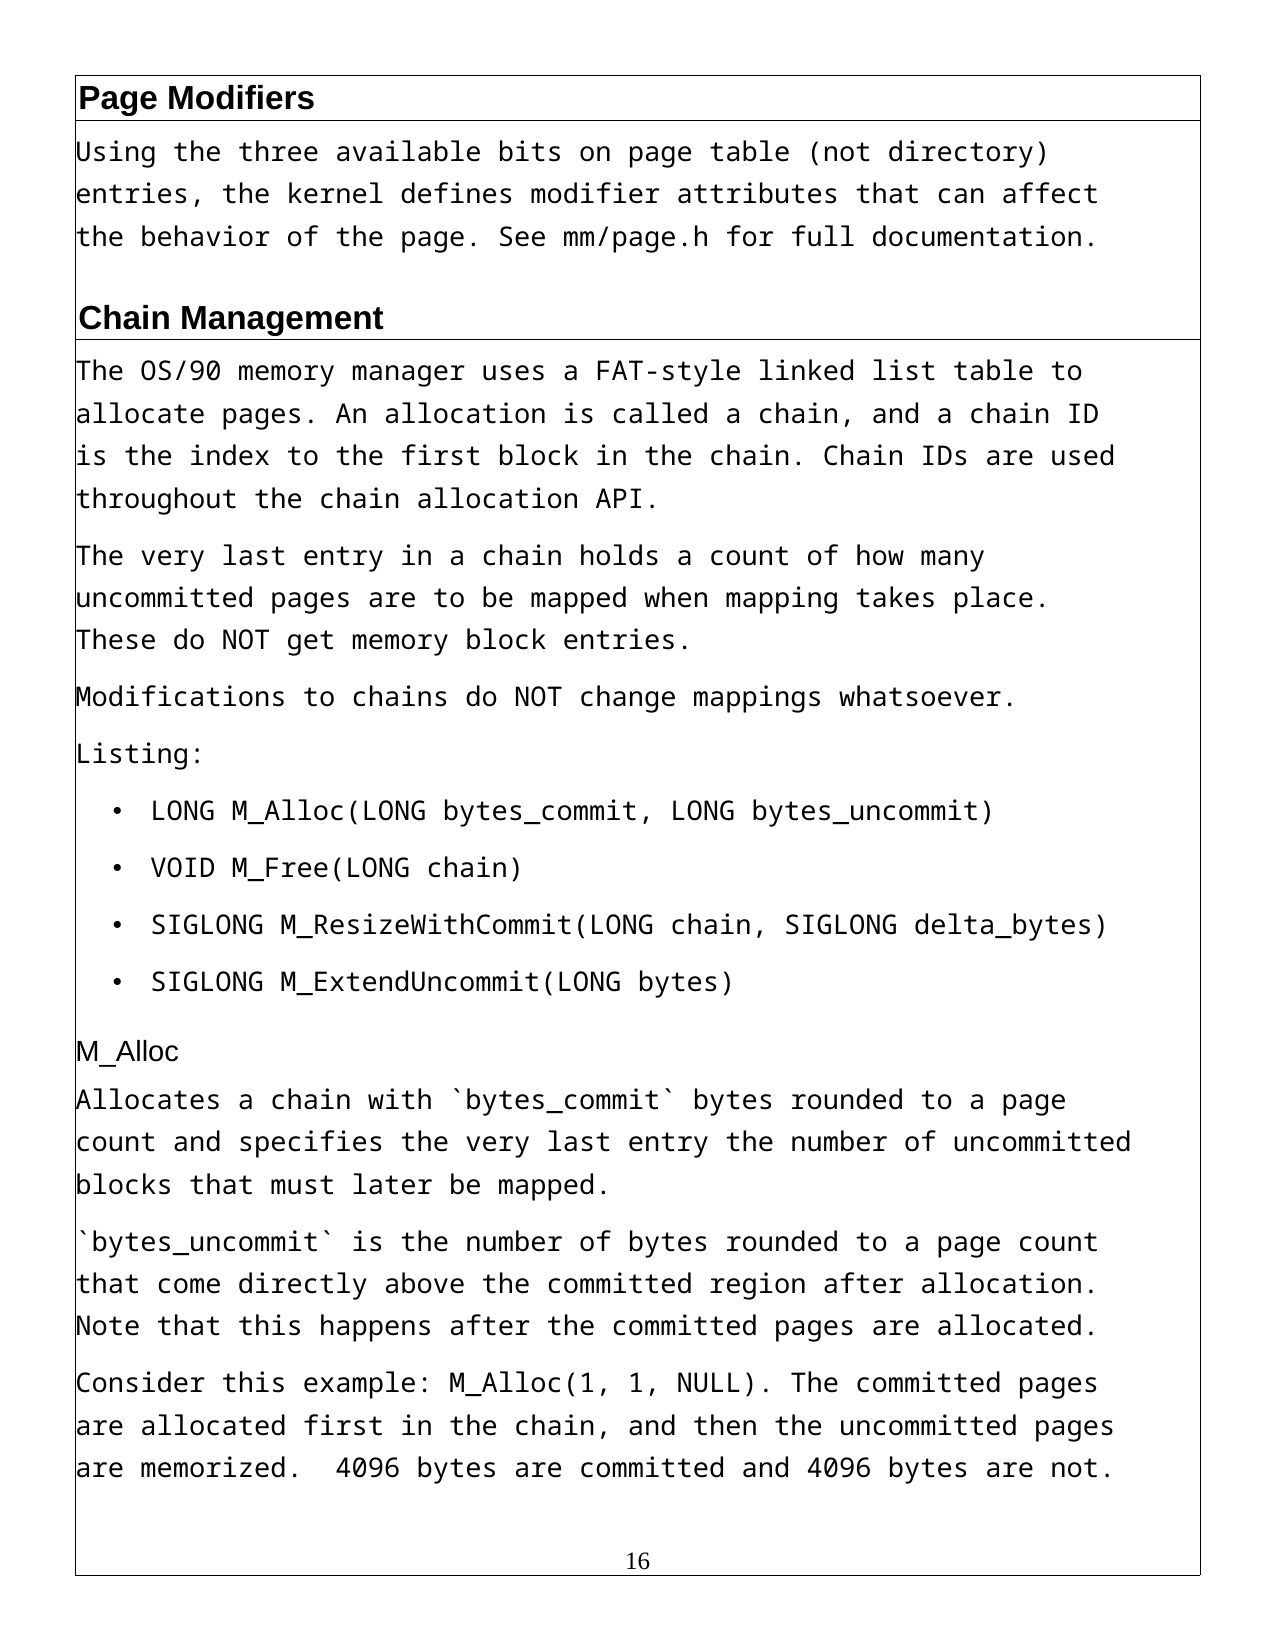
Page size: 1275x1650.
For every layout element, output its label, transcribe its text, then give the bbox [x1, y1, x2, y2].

text `bytes_uncommit` is the number of bytes rounded to a page count that come directly above the committed region after allocation. Note that this happens after the committed pages are allocated. [76, 1222, 1141, 1344]
text The OS/90 memory manager uses a FAT-style linked list table to allocate pages. An allocation is called a chain, and a chain ID is the index to the first block in the chain. Chain IDs are used throughout the chain allocation API. [76, 352, 1141, 516]
subtitle M_Alloc [76, 1034, 1200, 1068]
list SIGLONG M_ExtendUncommit(LONG bytes) [113, 963, 1200, 999]
text Listing: [76, 735, 1141, 772]
text The very last entry in a chain holds a count of how many uncommitted pages are to be mapped when mapping takes place. These do NOT get memory block entries. [76, 536, 1141, 658]
text Allocates a chain with `bytes_commit` bytes rounded to a page count and specifies the very last entry the number of uncommitted blocks that must later be mapped. [76, 1080, 1141, 1202]
list LONG M_Alloc(LONG bytes_commit, LONG bytes_uncommit) [113, 792, 1200, 829]
subtitle Chain Management [76, 295, 1200, 339]
text Consider this example: M_Alloc(1, 1, NULL). The committed pages are allocated first in the chain, and then the uncommitted pages are memorized. 4096 bytes are committed and 4096 bytes are not. [76, 1364, 1141, 1486]
list VOID M_Free(LONG chain) [113, 849, 1200, 886]
text Using the three available bits on page table (not directory) entries, the kernel defines modifier attributes that can affect the behavior of the page. See mm/page.h for full documentation. [76, 132, 1141, 254]
text Modifications to chains do NOT change mappings whatsoever. [76, 678, 1141, 715]
subtitle Page Modifiers [76, 76, 1200, 120]
list SIGLONG M_ResizeWithCommit(LONG chain, SIGLONG delta_bytes) [113, 906, 1200, 943]
